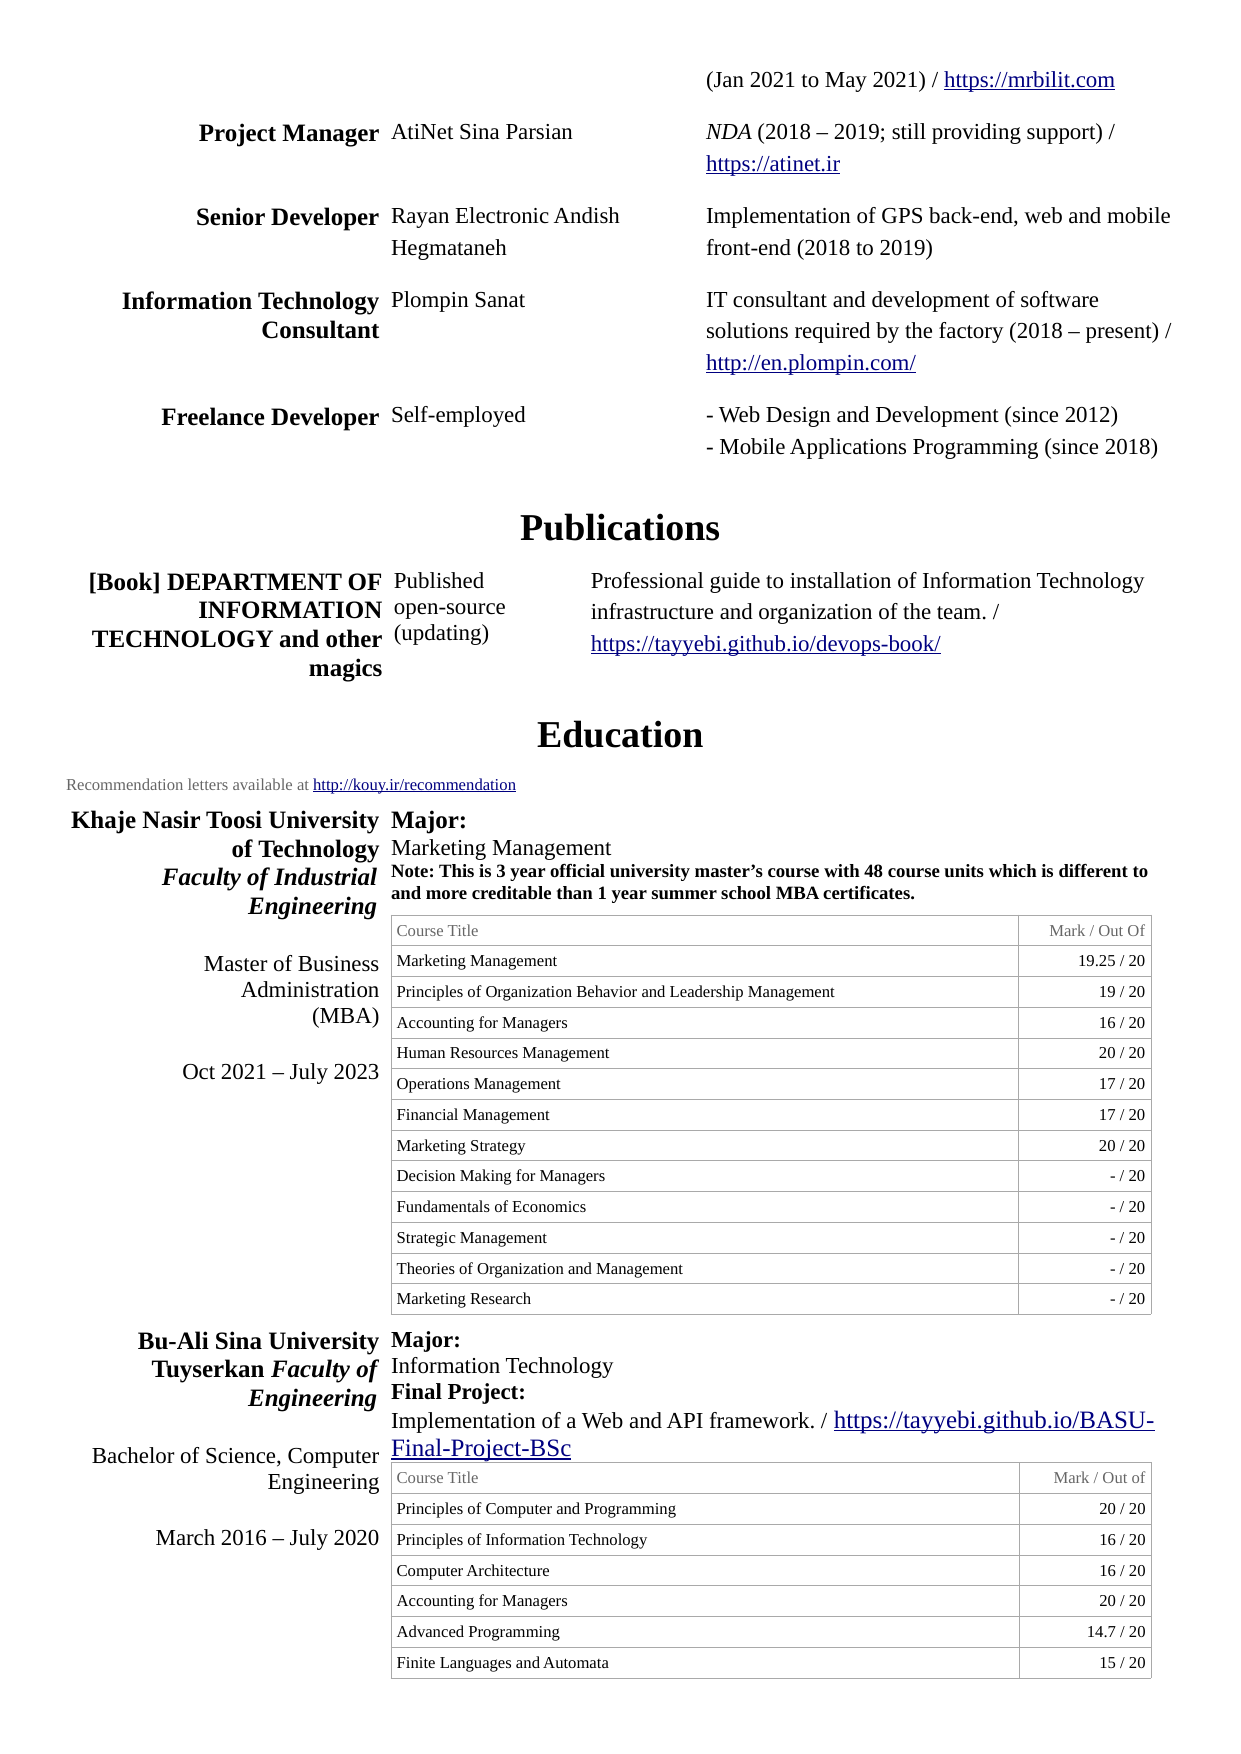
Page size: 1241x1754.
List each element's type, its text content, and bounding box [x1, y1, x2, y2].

table_cell 16 / 20 [1019, 1008, 1151, 1037]
table_cell Marketing Strategy [392, 1131, 1018, 1160]
table_cell Freelance Developer [60, 396, 385, 480]
table_cell Accounting for Managers [392, 1586, 1019, 1616]
table_cell Senior Developer [60, 196, 385, 280]
table_cell Rayan Electronic Andish Hegmataneh [385, 196, 700, 280]
table_cell - / 20 [1019, 1223, 1151, 1253]
table_cell Theories of Organization and Management [392, 1254, 1018, 1283]
table_cell 19 / 20 [1019, 977, 1151, 1007]
table_cell - / 20 [1019, 1192, 1151, 1222]
table_cell Human Resources Management [392, 1039, 1018, 1068]
table_cell Fundamentals of Economics [392, 1192, 1018, 1222]
table_cell 20 / 20 [1020, 1494, 1151, 1524]
table_cell 17 / 20 [1019, 1069, 1151, 1099]
table_header Mark / Out Of [1019, 916, 1151, 945]
table_cell Major: Information Technology Final Project: Implementation of a Web and API framework. / https://tayyebi.github.io/BASU-Final-Project-BSc [385, 1320, 1180, 1683]
table_cell - / 20 [1019, 1284, 1151, 1314]
table_cell 16 / 20 [1020, 1525, 1151, 1554]
table_cell AtiNet Sina Parsian [385, 113, 700, 196]
table_cell Principles of Organization Behavior and Leadership Management [392, 977, 1018, 1007]
table_cell Financial Management [392, 1100, 1018, 1130]
table_cell Decision Making for Managers [392, 1161, 1018, 1191]
table_cell Bu-Ali Sina University Tuyserkan Faculty of Engineering Bachelor of Science, Computer Engineering March 2016 – July 2020 [60, 1320, 385, 1683]
table_cell - Web Design and Development (since 2012) - Mobile Applications Programming (since 2018) [700, 396, 1180, 480]
table_header [Book] DEPARTMENT OF INFORMATION TECHNOLOGY and other magics [60, 561, 388, 687]
table_header Mark / Out of [1020, 1463, 1151, 1493]
table_cell Self-employed [385, 396, 700, 480]
table_cell Major: Marketing Management Note: This is 3 year official university master’s course with 48 course units which is different to and more creditable than 1 year summer school MBA certificates. [385, 799, 1180, 909]
table_cell 15 / 20 [1020, 1648, 1151, 1677]
table_cell 20 / 20 [1019, 1131, 1151, 1160]
table_cell 20 / 20 [1020, 1586, 1151, 1616]
table_cell NDA (2018 – 2019; still providing support) / https://atinet.ir [700, 113, 1180, 196]
table_cell 19.25 / 20 [1019, 946, 1151, 976]
table_header Professional guide to installation of Information Technology infrastructure and organization of the team. / https://tayyebi.github.io/devops-book/ [585, 561, 1180, 687]
table_cell Principles of Information Technology [392, 1525, 1019, 1554]
table_cell - / 20 [1019, 1161, 1151, 1191]
table_cell 20 / 20 [1019, 1039, 1151, 1068]
table_cell 16 / 20 [1020, 1556, 1151, 1585]
table_cell [385, 909, 1180, 1320]
table_cell Strategic Management [392, 1223, 1018, 1253]
table_cell Advanced Programming [392, 1617, 1019, 1647]
table_cell Information Technology Consultant [60, 280, 385, 396]
table_cell Implementation of GPS back-end, web and mobile front-end (2018 to 2019) [700, 196, 1180, 280]
table_cell Principles of Computer and Programming [392, 1494, 1019, 1524]
table_header Published open-source (updating) [388, 561, 585, 687]
subtitle Education [60, 712, 1180, 756]
table_cell [60, 60, 385, 112]
table_cell IT consultant and development of software solutions required by the factory (2018 – present) / http://en.plompin.com/ [700, 280, 1180, 396]
table_cell Khaje Nasir Toosi University of Technology Faculty of Industrial Engineering Master of Business Administration (MBA) Oct 2021 – July 2023 [60, 799, 385, 1320]
table_cell Marketing Management [392, 946, 1018, 976]
table_cell 17 / 20 [1019, 1100, 1151, 1130]
table_header Course Title [392, 1463, 1019, 1493]
table_cell Finite Languages and Automata [392, 1648, 1019, 1677]
table_cell Plompin Sanat [385, 280, 700, 396]
subtitle Publications [60, 505, 1180, 548]
table_cell Computer Architecture [392, 1556, 1019, 1585]
table_cell Accounting for Managers [392, 1008, 1018, 1037]
table_cell Marketing Research [392, 1284, 1018, 1314]
table_cell 14.7 / 20 [1020, 1617, 1151, 1647]
table_header Recommendation letters available at http://kouy.ir/recommendation [60, 769, 1180, 799]
table_header Course Title [392, 916, 1018, 945]
table_cell Operations Management [392, 1069, 1018, 1099]
table_cell Project Manager [60, 113, 385, 196]
table_cell [385, 60, 700, 112]
table_cell (Jan 2021 to May 2021) / https://mrbilit.com [700, 60, 1180, 112]
table_cell - / 20 [1019, 1254, 1151, 1283]
